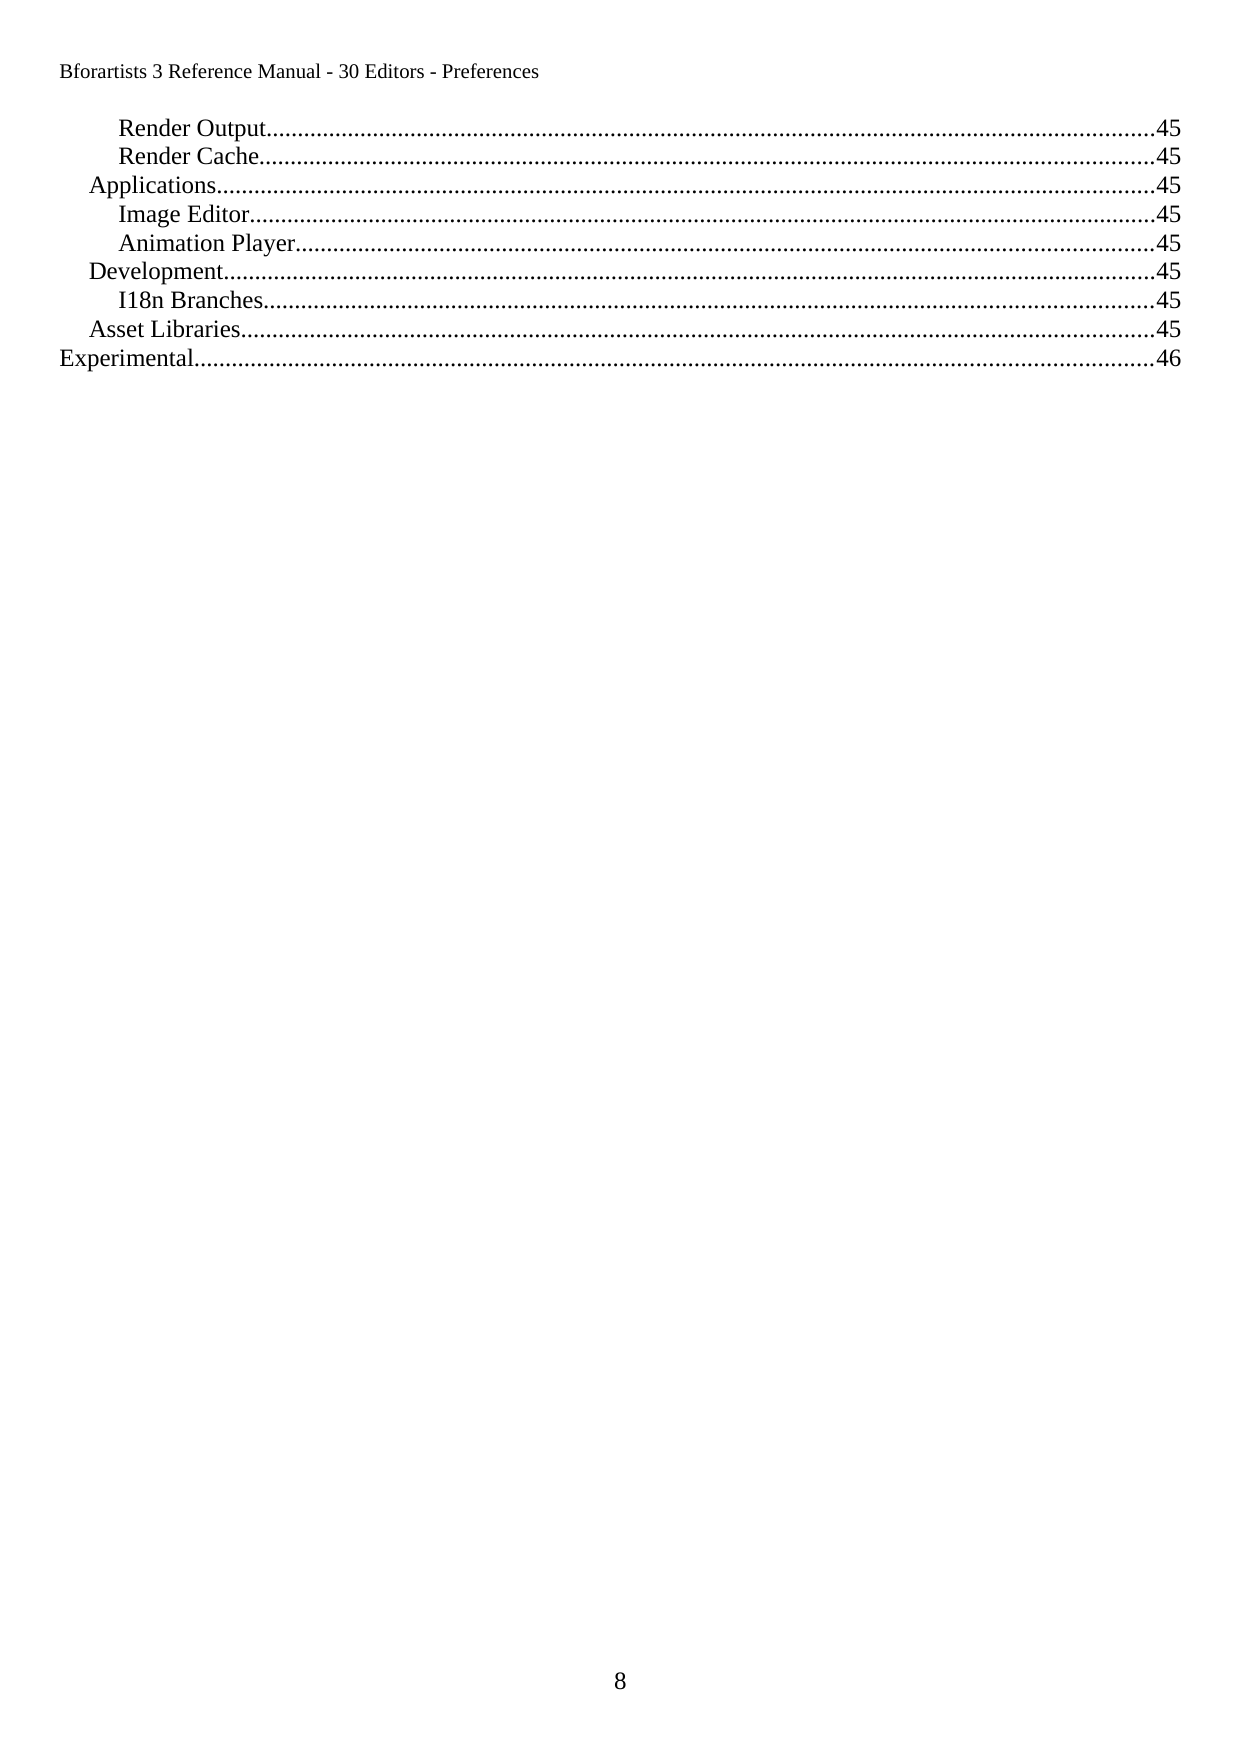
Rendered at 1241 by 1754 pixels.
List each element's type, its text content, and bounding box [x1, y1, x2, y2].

text I18n Branches 45 [118, 285, 1181, 314]
text Image Editor 45 [118, 199, 1181, 228]
text Applications 45 [88, 170, 1181, 199]
text Experimental 46 [59, 343, 1181, 371]
text Development 45 [88, 256, 1181, 285]
text Animation Player 45 [118, 228, 1181, 256]
text Asset Libraries 45 [88, 314, 1181, 343]
text Render Output 45 [118, 113, 1181, 141]
text Render Cache 45 [118, 141, 1181, 170]
